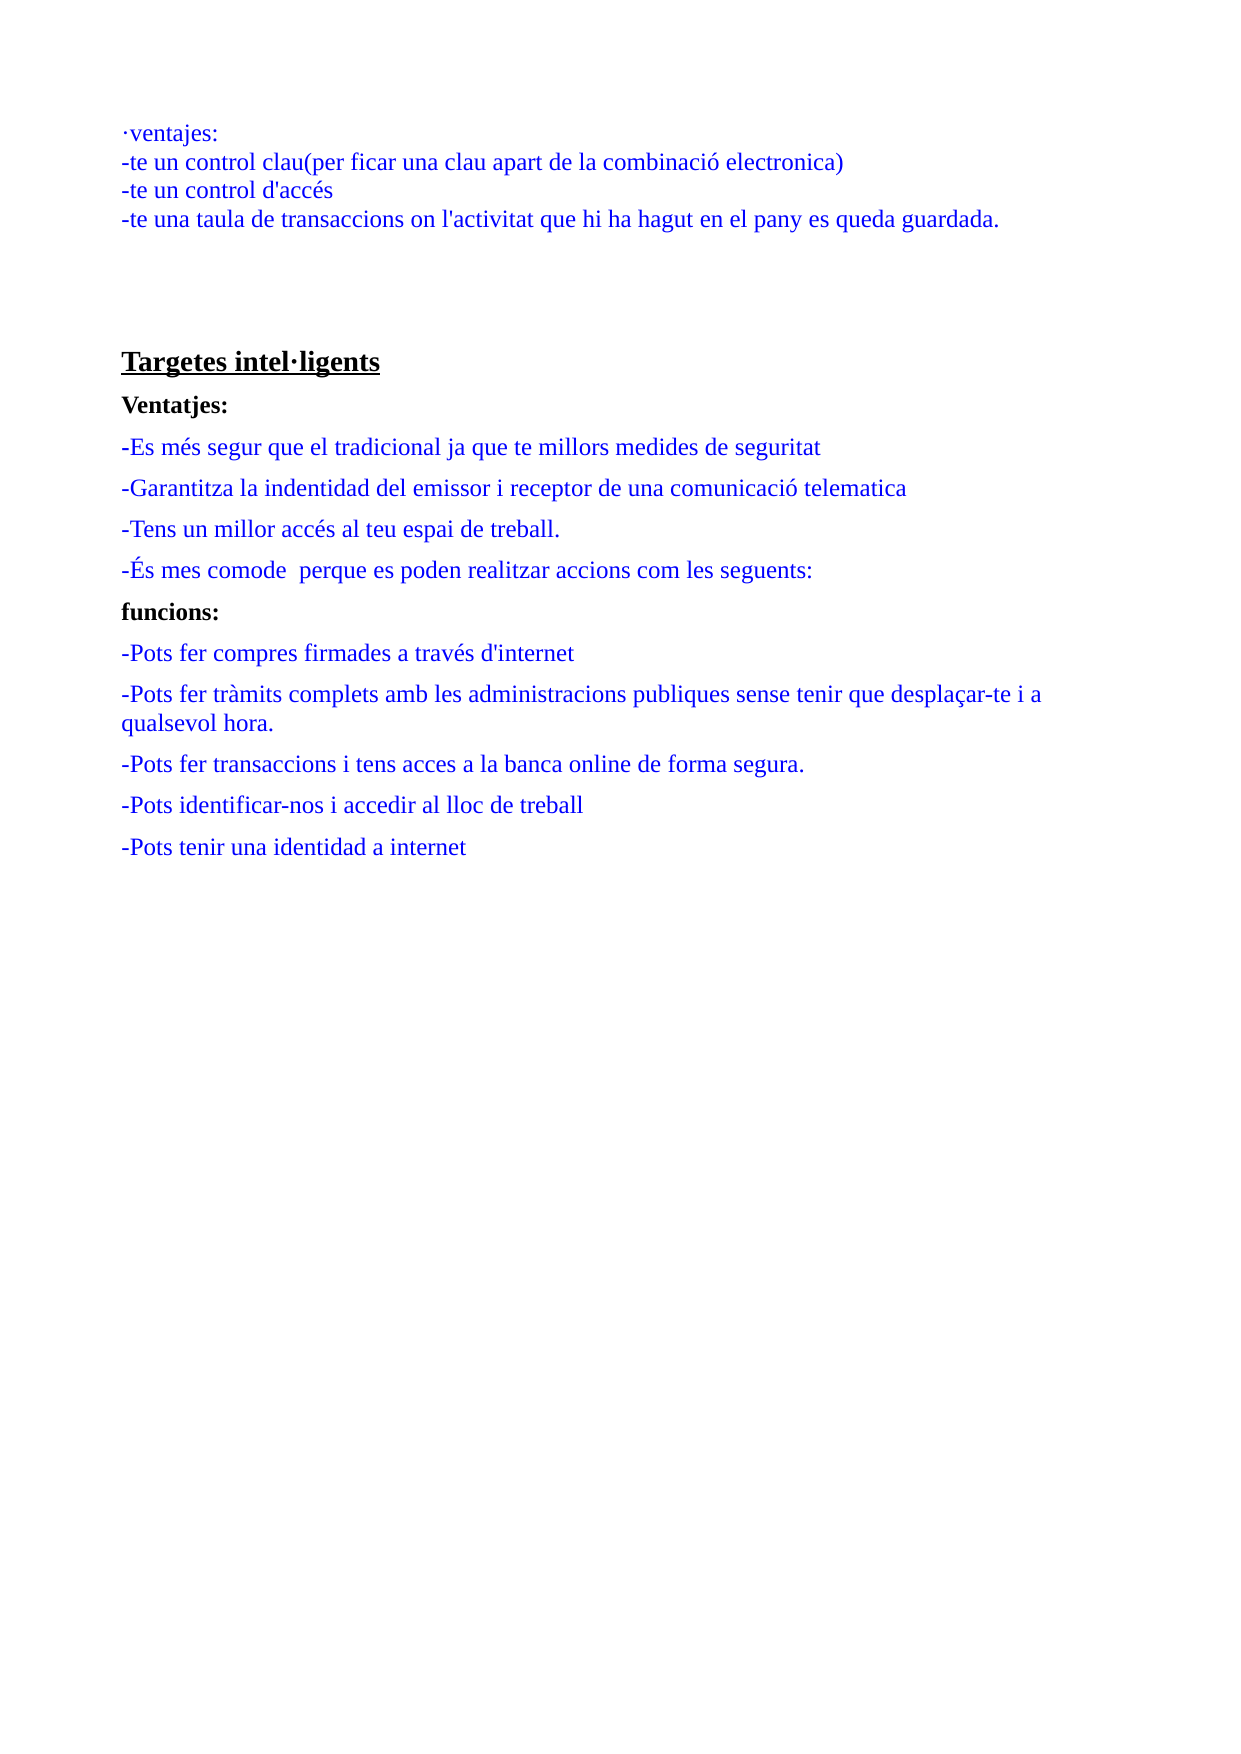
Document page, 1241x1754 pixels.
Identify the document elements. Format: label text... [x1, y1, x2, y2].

text -Pots tenir una identidad a internet [121, 832, 1122, 860]
text funcions: [121, 597, 1122, 625]
text ·ventajes: [121, 118, 1122, 147]
text -te una taula de transaccions on l'activitat que hi ha hagut en el pany es queda guardada. [121, 204, 1122, 233]
text -Garantitza la indentidad del emissor i receptor de una comunicació telematica [121, 473, 1122, 502]
text -És mes comode perque es poden realitzar accions com les seguents: [121, 555, 1122, 584]
text Ventatjes: [121, 390, 1122, 419]
text -Es més segur que el tradicional ja que te millors medides de seguritat [121, 432, 1122, 460]
subtitle Targetes intel·ligents [121, 344, 1122, 378]
text -Pots fer transaccions i tens acces a la banca online de forma segura. [121, 749, 1122, 778]
text -Pots fer tràmits complets amb les administracions publiques sense tenir que desplaçar-te i a qualsevol hora. [121, 679, 1122, 737]
text -te un control clau(per ficar una clau apart de la combinació electronica) [121, 147, 1122, 176]
text -te un control d'accés [121, 176, 1122, 204]
text -Pots fer compres firmades a través d'internet [121, 638, 1122, 667]
text -Tens un millor accés al teu espai de treball. [121, 514, 1122, 543]
text -Pots identificar-nos i accedir al lloc de treball [121, 790, 1122, 819]
